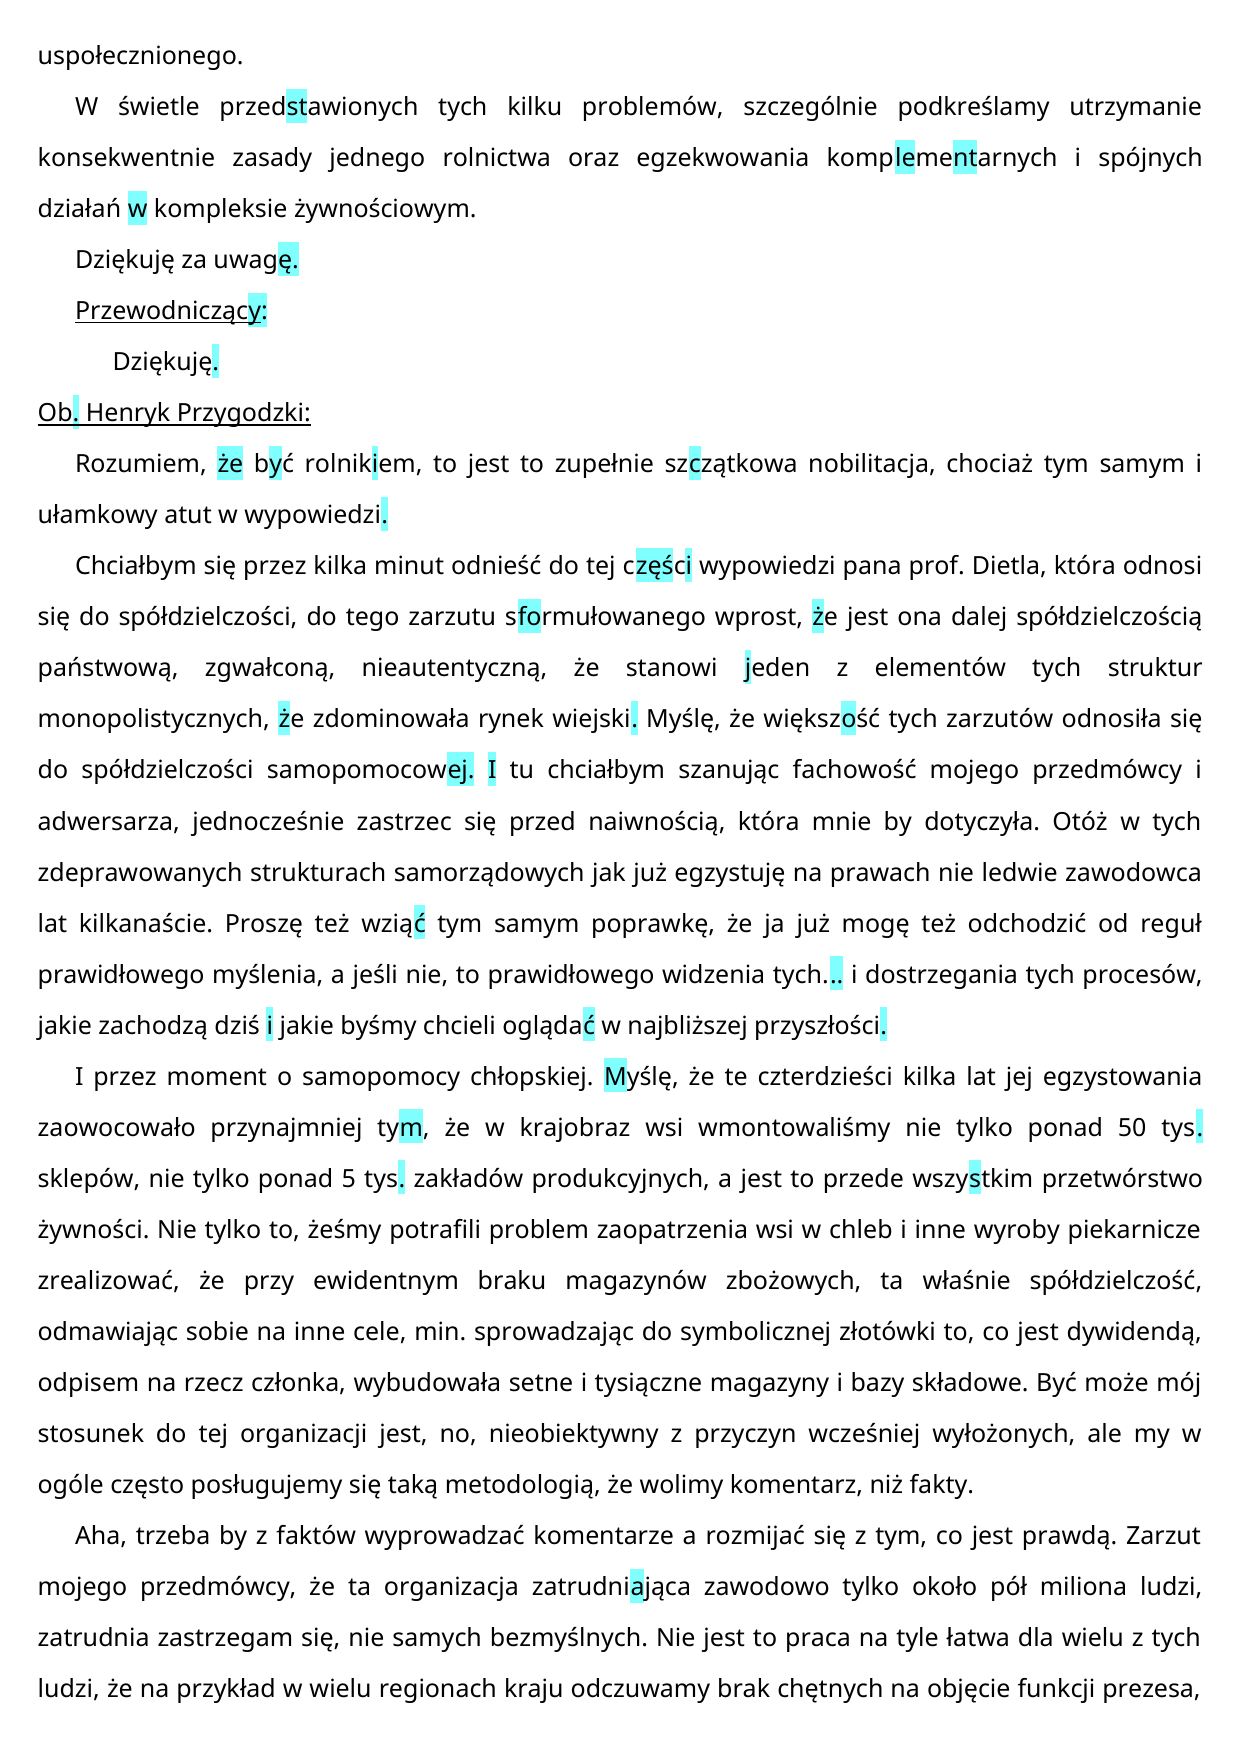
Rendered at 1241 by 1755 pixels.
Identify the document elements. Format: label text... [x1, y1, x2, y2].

text Aha, trzeba by z faktów wyprowadzać komentarze a rozmijać się z tym, co jest prawdą. Zarzut mojego przedmówcy, że ta organizacja zatrudniająca zawodowo tylko około pół miliona ludzi, zatrudnia zastrzegam się, nie samych bezmyślnych. Nie jest to praca na tyle łatwa dla wielu z tych ludzi, że na przykład w wielu regionach kraju odczuwamy brak chętnych na objęcie funkcji prezesa, [37, 1518, 1203, 1705]
text I przez moment o samopomocy chłopskiej. Myślę, że te czterdzieści kilka lat jej egzystowania zaowocowało przynajmniej tym, że w krajobraz wsi wmontowaliśmy nie tylko ponad 50 tys. sklepów, nie tylko ponad 5 tys. zakładów produkcyjnych, a jest to przede wszystkim przetwórstwo żywności. Nie tylko to, żeśmy potrafili problem zaopatrzenia wsi w chleb i inne wyroby piekarnicze zrealizować, że przy ewidentnym braku magazynów zbożowych, ta właśnie spółdzielczość, odmawiając sobie na inne cele, min. sprowadzając do symbolicznej złotówki to, co jest dywidendą, odpisem na rzecz członka, wybudowała setne i tysiączne magazyny i bazy składowe. Być może mój stosunek do tej organizacji jest, no, nieobiektywny z przyczyn wcześniej wyłożonych, ale my w ogóle często posługujemy się taką metodologią, że wolimy komentarz, niż fakty. [37, 1058, 1203, 1501]
text Przewodniczący: [75, 293, 1203, 327]
text W świetle przedstawionych tych kilku problemów, szczególnie podkreślamy utrzymanie konsekwentnie zasady jednego rolnictwa oraz egzekwowania komplementarnych i spójnych działań w kompleksie żywnościowym. [37, 88, 1203, 225]
text Dziękuję. [75, 344, 1203, 378]
text Rozumiem, że być rolnikiem, to jest to zupełnie szczątkowa nobilitacja, chociaż tym samym i ułamkowy atut w wypowiedzi. [37, 446, 1203, 531]
text Dziękuję za uwagę. [37, 242, 1203, 276]
text uspołecznionego. [37, 37, 1203, 72]
text Chciałbym się przez kilka minut odnieść do tej części wypowiedzi pana prof. Dietla, która odnosi się do spółdzielczości, do tego zarzutu sformułowanego wprost, że jest ona dalej spółdzielczością państwową, zgwałconą, nieautentyczną, że stanowi jeden z elementów tych struktur monopolistycznych, że zdominowała rynek wiejski. Myślę, że większość tych zarzutów odnosiła się do spółdzielczości samopomocowej. I tu chciałbym szanując fachowość mojego przedmówcy i adwersarza, jednocześnie zastrzec się przed naiwnością, która mnie by dotyczyła. Otóż w tych zdeprawowanych strukturach samorządowych jak już egzystuję na prawach nie ledwie zawodowca lat kilkanaście. Proszę też wziąć tym samym poprawkę, że ja już mogę też odchodzić od reguł prawidłowego myślenia, a jeśli nie, to prawidłowego widzenia tych... i dostrzegania tych procesów, jakie zachodzą dziś i jakie byśmy chcieli oglądać w najbliższej przyszłości. [37, 548, 1203, 1041]
text Ob. Henryk Przygodzki: [37, 395, 1203, 429]
